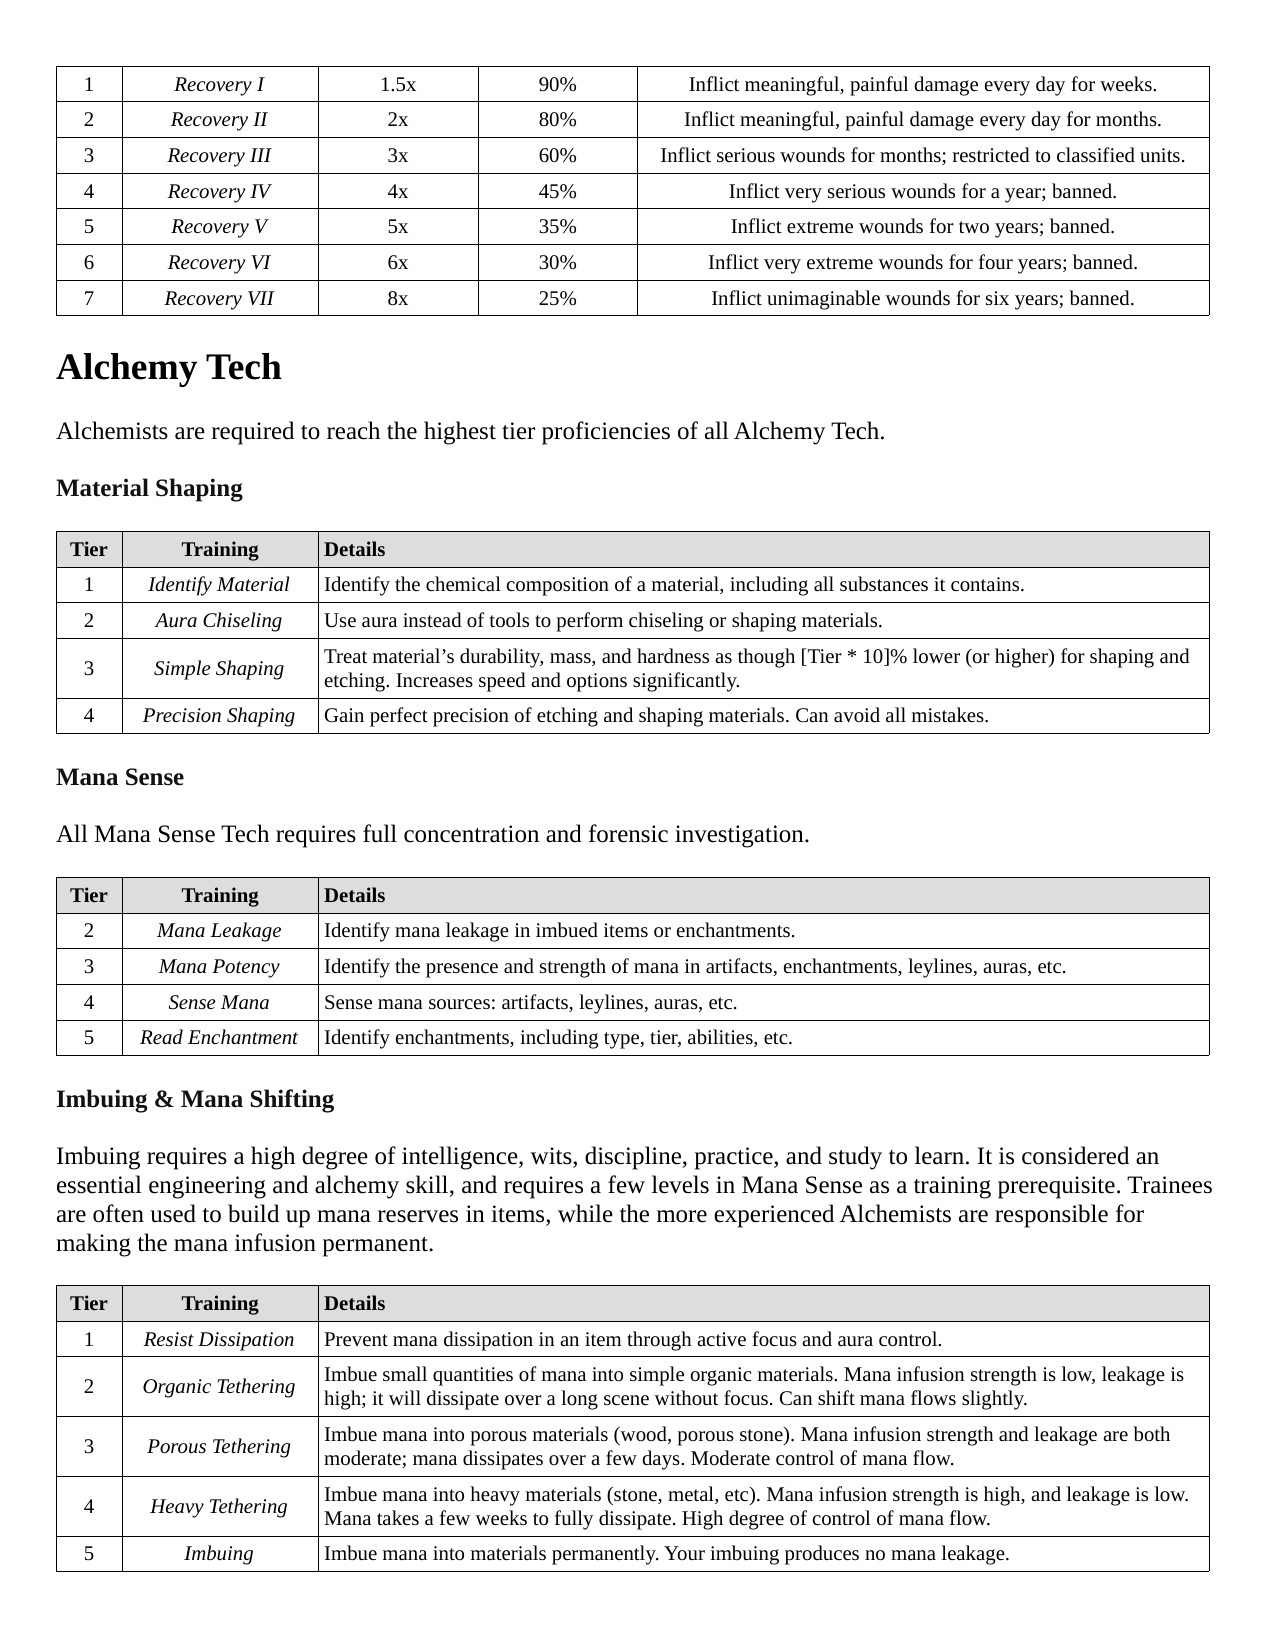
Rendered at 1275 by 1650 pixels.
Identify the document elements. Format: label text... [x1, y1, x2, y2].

table_cell 2 [57, 1357, 122, 1416]
table_cell Inflict serious wounds for months; restricted to classified units. [638, 138, 1209, 173]
table_cell 2 [57, 914, 122, 948]
table_cell 4 [57, 699, 122, 733]
table_header Tier [57, 1286, 122, 1321]
table_header Tier [57, 532, 122, 567]
table_cell Recovery VII [123, 281, 318, 315]
table_header Details [319, 1286, 1209, 1321]
table_cell 4x [319, 174, 478, 208]
table_cell Inflict very extreme wounds for four years; banned. [638, 245, 1209, 279]
table_cell Inflict meaningful, painful damage every day for weeks. [638, 67, 1209, 101]
table_cell 1 [57, 67, 122, 101]
table_cell 6x [319, 245, 478, 279]
subtitle Mana Sense [56, 762, 1215, 791]
table_cell Recovery I [123, 67, 318, 101]
table_cell 5 [57, 209, 122, 244]
subtitle Imbuing & Mana Shifting [56, 1084, 1215, 1113]
table_cell 90% [479, 67, 637, 101]
table_cell Identify the presence and strength of mana in artifacts, enchantments, leylines, auras, etc. [319, 949, 1209, 984]
table_cell 3 [57, 949, 122, 984]
table_cell Identify the chemical composition of a material, including all substances it contains. [319, 568, 1209, 602]
table_header Training [123, 1286, 318, 1321]
table_cell 4 [57, 1477, 122, 1536]
table_cell 1 [57, 1322, 122, 1356]
table_cell Heavy Tethering [123, 1477, 318, 1536]
table_cell 5 [57, 1021, 122, 1055]
table_cell Treat material’s durability, mass, and hardness as though [Tier * 10]% lower (or higher) for shaping and etching. Increases speed and options significantly. [319, 639, 1209, 697]
text Alchemists are required to reach the highest tier proficiencies of all Alchemy Tech. [56, 416, 1215, 445]
table_cell Porous Tethering [123, 1417, 318, 1476]
table_cell Recovery II [123, 102, 318, 137]
table_cell 1.5x [319, 67, 478, 101]
table_cell 6 [57, 245, 122, 279]
table_header Details [319, 878, 1209, 913]
table_cell 35% [479, 209, 637, 244]
table_cell Aura Chiseling [123, 603, 318, 638]
table_cell 5 [57, 1537, 122, 1571]
subtitle Material Shaping [56, 473, 1215, 502]
table_cell Resist Dissipation [123, 1322, 318, 1356]
table_cell Mana Leakage [123, 914, 318, 948]
table_cell 2 [57, 102, 122, 137]
table_cell 4 [57, 174, 122, 208]
table_cell 8x [319, 281, 478, 315]
table_cell Inflict extreme wounds for two years; banned. [638, 209, 1209, 244]
table_header Tier [57, 878, 122, 913]
table_cell Simple Shaping [123, 639, 318, 697]
table_cell Identify Material [123, 568, 318, 602]
table_cell 7 [57, 281, 122, 315]
text Imbuing requires a high degree of intelligence, wits, discipline, practice, and study to learn. It is considered an essential engineering and alchemy skill, and requires a few levels in Mana Sense as a training prerequisite. Trainees are often used to build up mana reserves in items, while the more experienced Alchemists are responsible for making the mana infusion permanent. [56, 1141, 1215, 1256]
table_cell Recovery VI [123, 245, 318, 279]
table_cell Mana Potency [123, 949, 318, 984]
table_cell 3 [57, 1417, 122, 1476]
table_cell Precision Shaping [123, 699, 318, 733]
table_cell Read Enchantment [123, 1021, 318, 1055]
table_cell Recovery V [123, 209, 318, 244]
table_cell Recovery III [123, 138, 318, 173]
table_cell Inflict very serious wounds for a year; banned. [638, 174, 1209, 208]
table_cell Identify enchantments, including type, tier, abilities, etc. [319, 1021, 1209, 1055]
table_cell Sense mana sources: artifacts, leylines, auras, etc. [319, 985, 1209, 1019]
table_cell 3 [57, 639, 122, 697]
subtitle Alchemy Tech [56, 344, 1215, 387]
table_cell Use aura instead of tools to perform chiseling or shaping materials. [319, 603, 1209, 638]
table_cell 80% [479, 102, 637, 137]
table_cell Gain perfect precision of etching and shaping materials. Can avoid all mistakes. [319, 699, 1209, 733]
table_cell Imbue mana into materials permanently. Your imbuing produces no mana leakage. [319, 1537, 1209, 1571]
text All Mana Sense Tech requires full concentration and forensic investigation. [56, 819, 1215, 848]
table_cell 25% [479, 281, 637, 315]
table_cell 2x [319, 102, 478, 137]
table_cell Imbuing [123, 1537, 318, 1571]
table_cell 3 [57, 138, 122, 173]
table_cell 1 [57, 568, 122, 602]
table_cell Sense Mana [123, 985, 318, 1019]
table_cell 5x [319, 209, 478, 244]
table_cell 60% [479, 138, 637, 173]
table_cell Prevent mana dissipation in an item through active focus and aura control. [319, 1322, 1209, 1356]
table_cell Identify mana leakage in imbued items or enchantments. [319, 914, 1209, 948]
table_cell Imbue mana into porous materials (wood, porous stone). Mana infusion strength and leakage are both moderate; mana dissipates over a few days. Moderate control of mana flow. [319, 1417, 1209, 1476]
table_cell 30% [479, 245, 637, 279]
table_header Details [319, 532, 1209, 567]
table_cell 4 [57, 985, 122, 1019]
table_cell 3x [319, 138, 478, 173]
table_cell Inflict meaningful, painful damage every day for months. [638, 102, 1209, 137]
table_cell Organic Tethering [123, 1357, 318, 1416]
table_header Training [123, 878, 318, 913]
table_cell Imbue mana into heavy materials (stone, metal, etc). Mana infusion strength is high, and leakage is low. Mana takes a few weeks to fully dissipate. High degree of control of mana flow. [319, 1477, 1209, 1536]
table_cell Inflict unimaginable wounds for six years; banned. [638, 281, 1209, 315]
table_header Training [123, 532, 318, 567]
table_cell Imbue small quantities of mana into simple organic materials. Mana infusion strength is low, leakage is high; it will dissipate over a long scene without focus. Can shift mana flows slightly. [319, 1357, 1209, 1416]
table_cell 45% [479, 174, 637, 208]
table_cell 2 [57, 603, 122, 638]
table_cell Recovery IV [123, 174, 318, 208]
